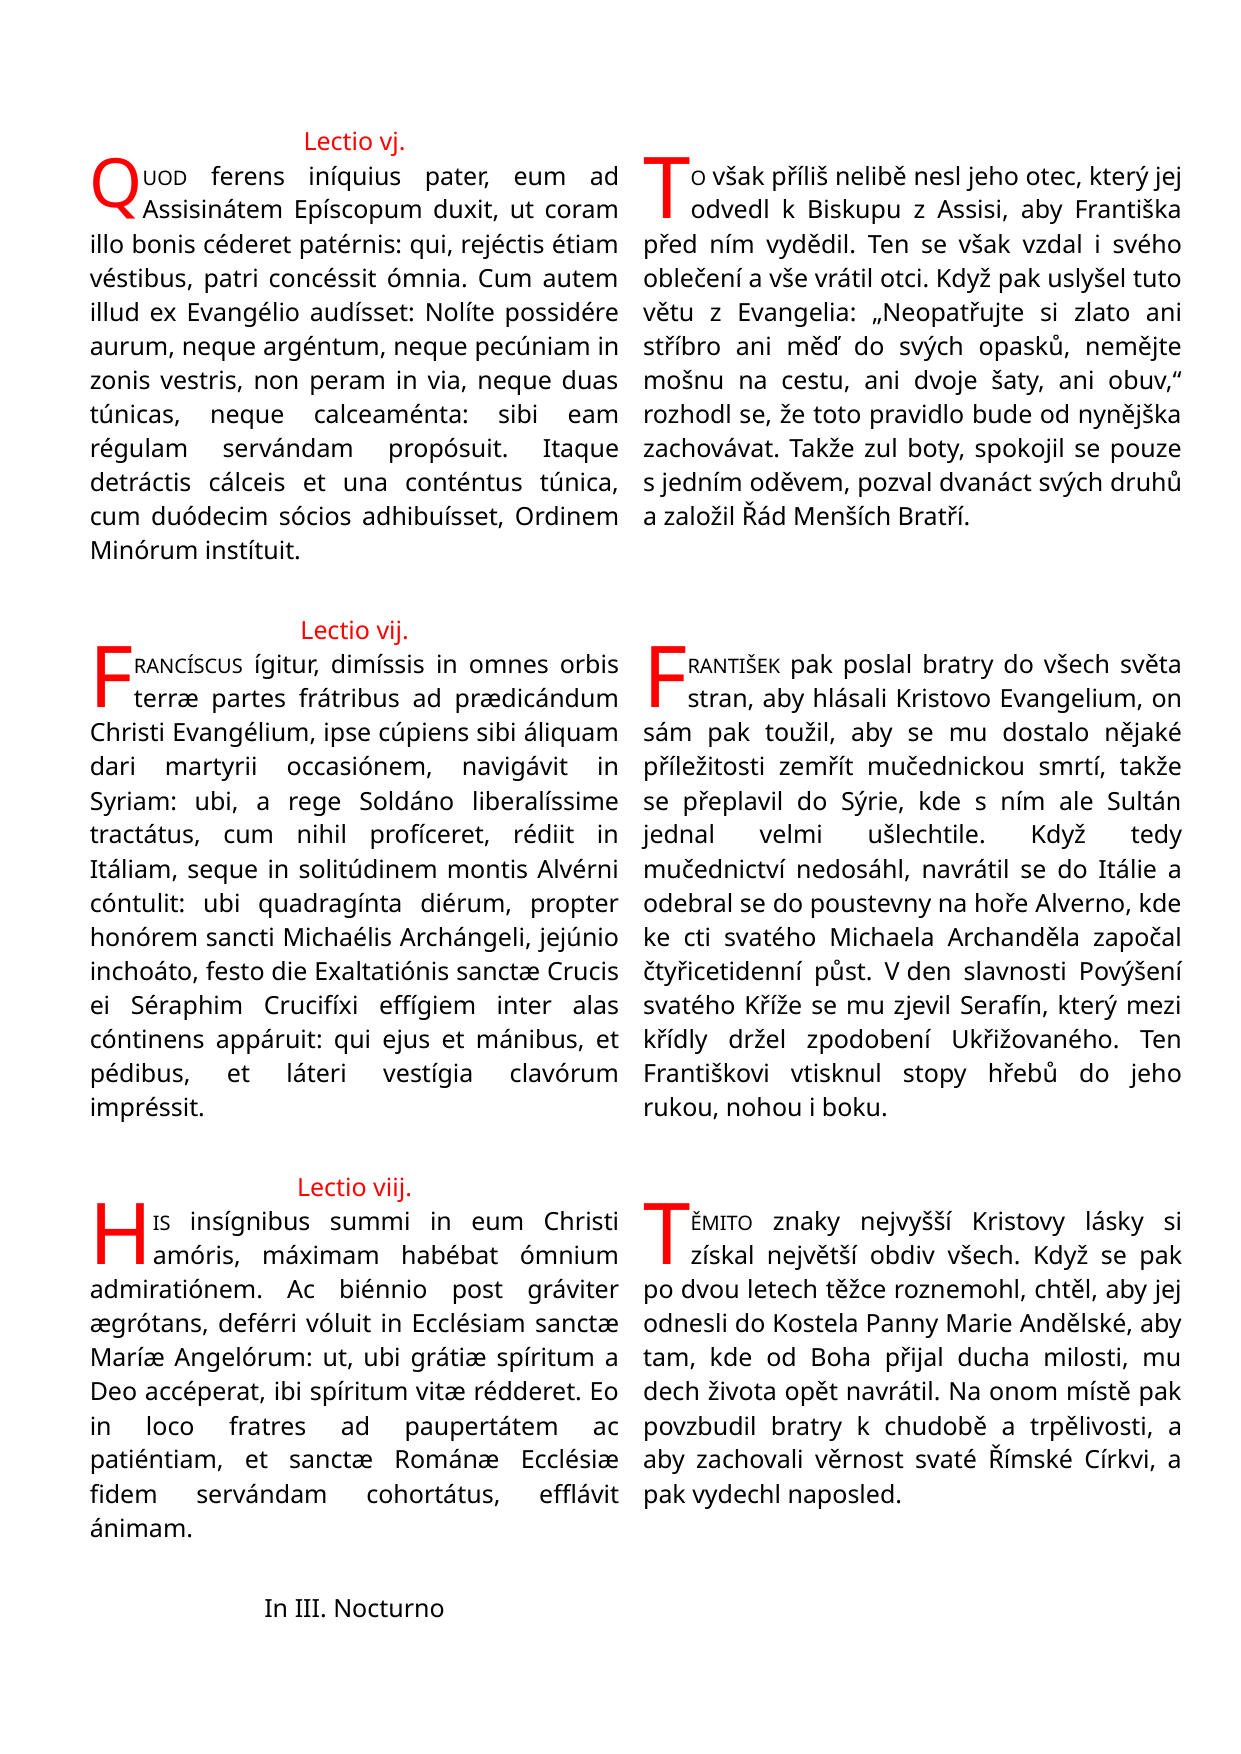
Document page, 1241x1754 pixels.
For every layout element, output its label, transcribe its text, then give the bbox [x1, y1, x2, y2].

table_cell To však příliš nelibě nesl jeho otec, který jej odvedl k Biskupu z Assisi, aby Františka před ním vydědil. Ten se však vzdal i svého oblečení a vše vrátil otci. Když pak uslyšel tuto větu z Evangelia: „Neopatřujte si zlato ani stříbro ani měď do svých opasků, nemějte mošnu na cestu, ani dvoje šaty, ani obuv,“ rozhodl se, že toto pravidlo bude od nynějška zachovávat. Takže zul boty, spokojil se pouze s jedním oděvem, pozval dvanáct svých druhů a založil Řád Menších Bratří. [631, 118, 1194, 607]
table_cell Lectio vij. Francíscus ígitur, dimíssis in omnes orbis terræ partes frátribus ad prædicándum Christi Evangélium, ipse cúpiens sibi áliquam dari martyrii occasiónem, navigávit in Syriam: ubi, a rege Soldáno liberalíssime tractátus, cum nihil profíceret, rédiit in Itáliam, seque in solitúdinem montis Alvérni cóntulit: ubi quadragínta diérum, propter honórem sancti Michaélis Archángeli, jejúnio inchoáto, festo die Exaltatiónis sanctæ Crucis ei Séraphim Crucifíxi effígiem inter alas cóntinens appáruit: qui ejus et mánibus, et pédibus, et láteri vestígia clavórum impréssit. [78, 607, 631, 1164]
table_cell [631, 1584, 1194, 1630]
table_cell František pak poslal bratry do všech světa stran, aby hlásali Kristovo Evangelium, on sám pak toužil, aby se mu dostalo nějaké příležitosti zemřít mučednickou smrtí, takže se přeplavil do Sýrie, kde s ním ale Sultán jednal velmi ušlechtile. Když tedy mučednictví nedosáhl, navrátil se do Itálie a odebral se do poustevny na hoře Alverno, kde ke cti svatého Michaela Archanděla započal čtyřicetidenní půst. V den slavnosti Povýšení svatého Kříže se mu zjevil Serafín, který mezi křídly držel zpodobení Ukřižovaného. Ten Františkovi vtisknul stopy hřebů do jeho rukou, nohou i boku. [631, 607, 1194, 1164]
table_cell Lectio vj. Quod ferens iníquius pater, eum ad Assisinátem Epíscopum duxit, ut coram illo bonis céderet patérnis: qui, rejéctis étiam véstibus, patri concéssit ómnia. Cum autem illud ex Evangélio audísset: Nolíte possidére aurum, neque argéntum, neque pecúniam in zonis vestris, non peram in via, neque duas túnicas, neque calceaménta: sibi eam régulam servándam propósuit. Itaque detráctis cálceis et una conténtus túnica, cum duódecim sócios adhibuísset, Ordinem Minórum instítuit. [78, 118, 631, 607]
table_cell In III. Nocturno Léctio sancti Evangélii secúndum Matthæum. Lectio ix. Cap. 11. In illo témpore: Respóndens Jesus dixit: Confíteor tibi, Pater, Dómine cœli et terræ, quia abscondísti hæc a sapiéntibus et prudéntibus, et revelásti ea párvulis. Et réliqua. Homilía sancti Augustíni Epíscopi. Serm. 10. de verbis Domini. Veníte ad me, omnes qui laborátis. Quare enim omnes laborámus, nisi quia sumus hómines mortáles, frágiles, infírmi, lútea vasa portántes, quæ fáciunt invícem angústias? Sed, si angustiántur vasa carnis, dilaténtur spátia caritátis. Quid ergo dicit, Veníte ad me, omnes qui laborátis, nisi ut non laborétis? Dénique promíssio ejus in promptu est; quóniam laborántes vocávit, quærent forte qua mercéde vocáti sunt. Et ego vos, ínquit, refíciam. [78, 1584, 631, 1630]
table_cell Těmito znaky nejvyšší Kristovy lásky si získal největší obdiv všech. Když se pak po dvou letech těžce roznemohl, chtěl, aby jej odnesli do Kostela Panny Marie Andělské, aby tam, kde od Boha přijal ducha milosti, mu dech života opět navrátil. Na onom místě pak povzbudil bratry k chudobě a trpělivosti, a aby zachovali věrnost svaté Římské Církvi, a pak vydechl naposled. [631, 1164, 1194, 1584]
table_cell Lectio viij. His insígnibus summi in eum Christi amóris, máximam habébat ómnium admiratiónem. Ac biénnio post gráviter ægrótans, deférri vóluit in Ecclésiam sanctæ Maríæ Angelórum: ut, ubi grátiæ spíritum a Deo accéperat, ibi spíritum vitæ rédderet. Eo in loco fratres ad paupertátem ac patiéntiam, et sanctæ Románæ Ecclésiæ fidem servándam cohortátus, efflávit ánimam. [78, 1164, 631, 1584]
